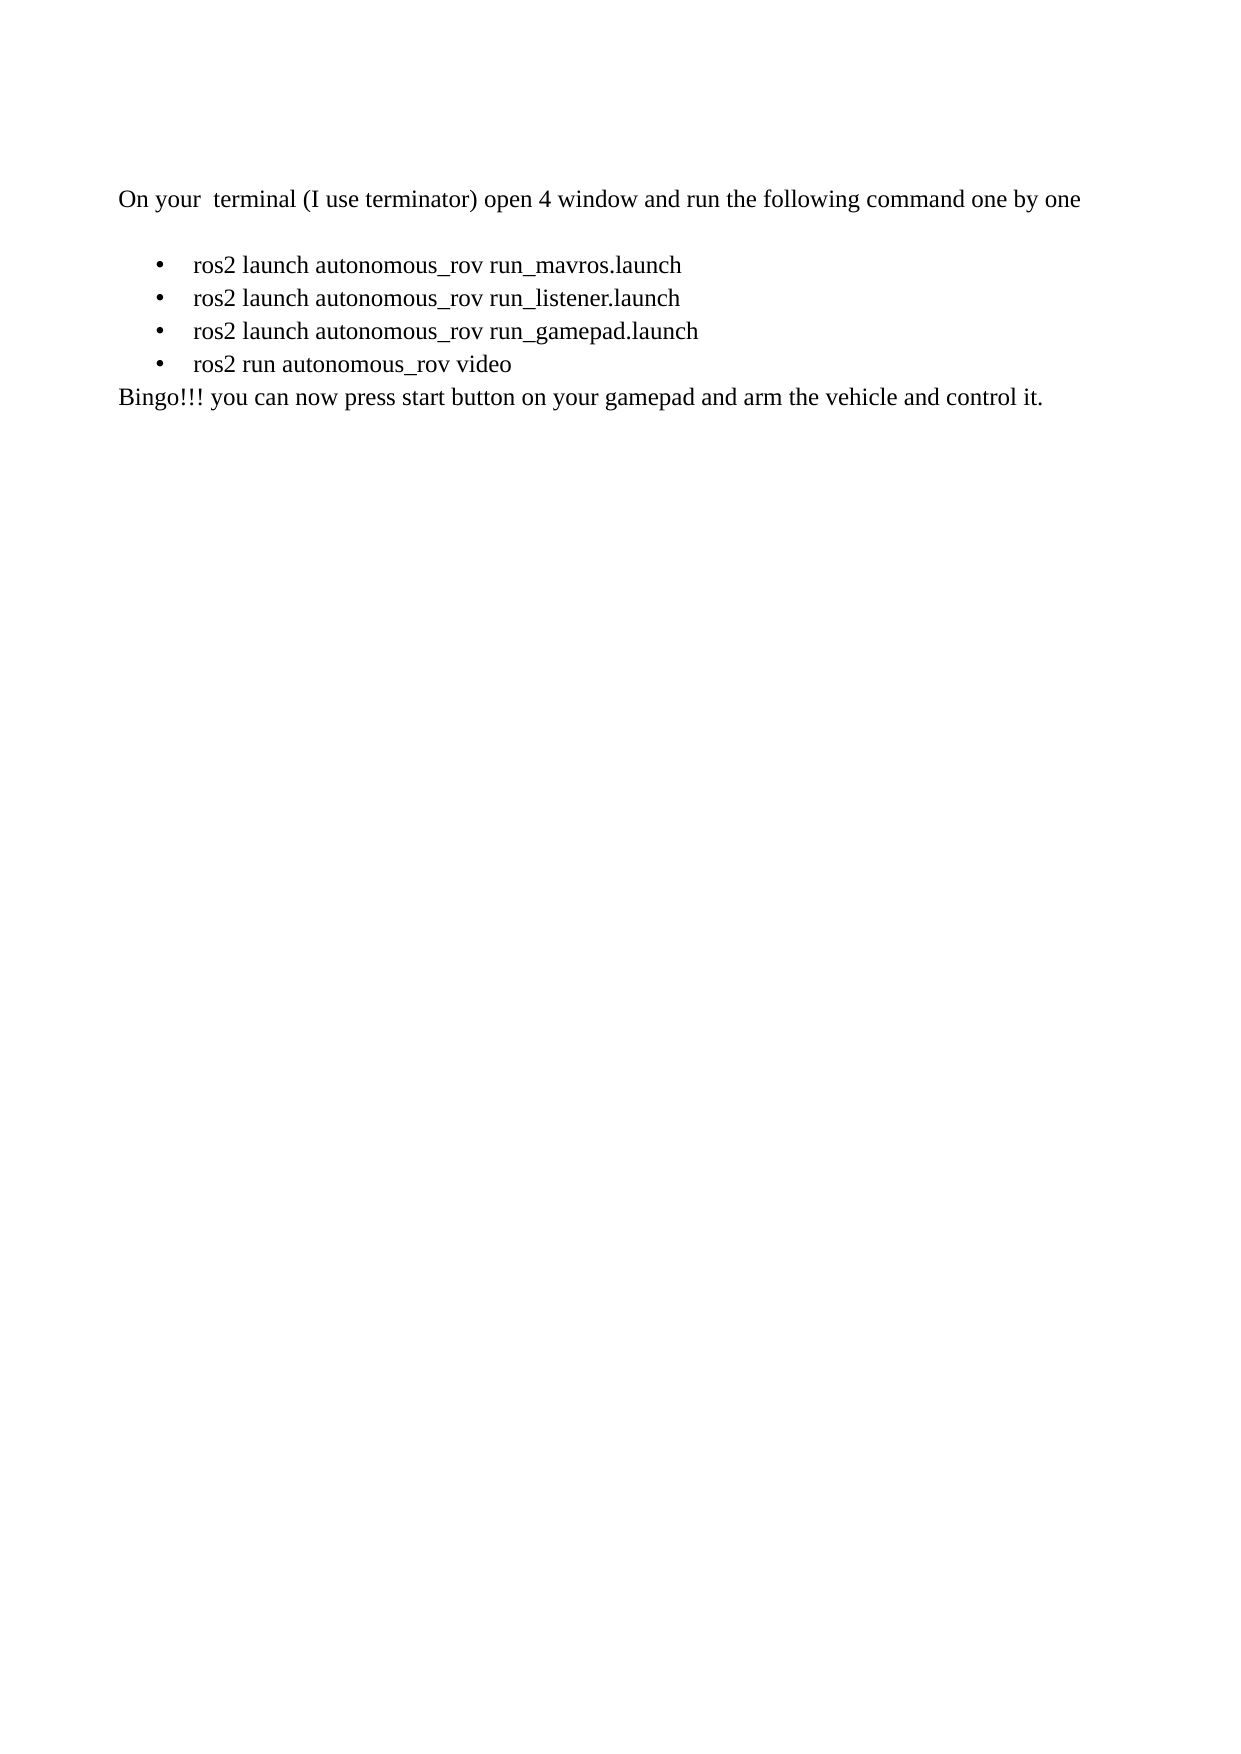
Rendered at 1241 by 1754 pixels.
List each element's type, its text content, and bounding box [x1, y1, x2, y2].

list ros2 launch autonomous_rov run_mavros.launch [156, 250, 1122, 279]
text On your terminal (I use terminator) open 4 window and run the following command one by one [118, 184, 1122, 213]
text Bingo!!! you can now press start button on your gamepad and arm the vehicle and control it. [118, 382, 1122, 411]
list ros2 launch autonomous_rov run_gamepad.launch [156, 316, 1122, 345]
list ros2 run autonomous_rov video [156, 349, 1122, 378]
list ros2 launch autonomous_rov run_listener.launch [156, 283, 1122, 312]
